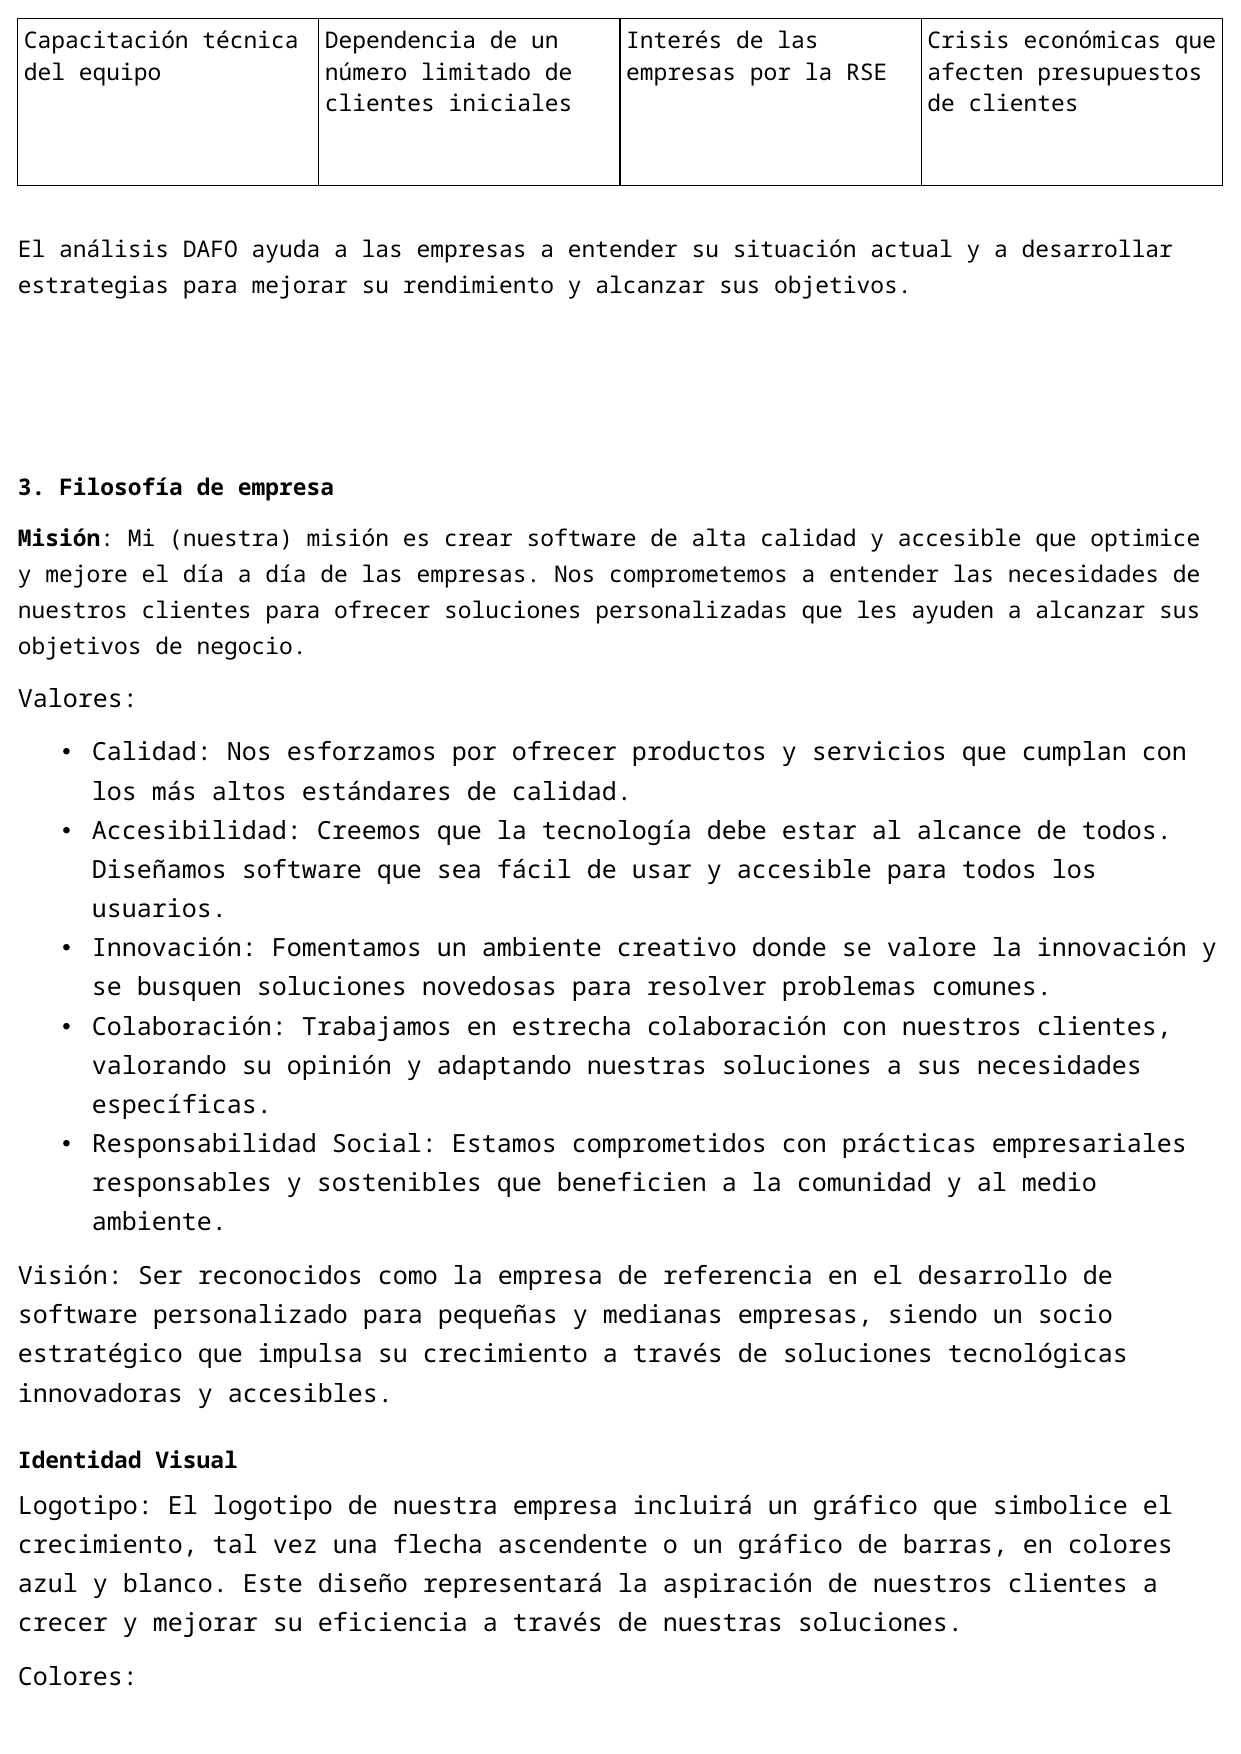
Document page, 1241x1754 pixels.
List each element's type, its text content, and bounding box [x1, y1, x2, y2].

list Responsabilidad Social: Estamos comprometidos con prácticas empresariales responsables y sostenibles que beneficien a la comunidad y al medio ambiente. [62, 1126, 1222, 1238]
table_cell Dependencia de un número limitado de clientes iniciales [319, 19, 619, 185]
text Valores: [18, 680, 1222, 714]
list Innovación: Fomentamos un ambiente creativo donde se valore la innovación y se busquen soluciones novedosas para resolver problemas comunes. [62, 930, 1222, 1003]
text Colores: [18, 1658, 1222, 1693]
list Calidad: Nos esforzamos por ofrecer productos y servicios que cumplan con los más altos estándares de calidad. [62, 734, 1222, 807]
subtitle Identidad Visual [18, 1443, 1222, 1475]
text 3. Filosofía de empresa [18, 471, 1222, 503]
list Accesibilidad: Creemos que la tecnología debe estar al alcance de todos. Diseñamos software que sea fácil de usar y accesible para todos los usuarios. [62, 812, 1222, 925]
table_cell Crisis económicas que afecten presupuestos de clientes [922, 19, 1222, 185]
table_cell Capacitación técnica del equipo [18, 19, 318, 185]
list Colaboración: Trabajamos en estrecha colaboración con nuestros clientes, valorando su opinión y adaptando nuestras soluciones a sus necesidades específicas. [62, 1008, 1222, 1121]
text El análisis DAFO ayuda a las empresas a entender su situación actual y a desarrollar estrategias para mejorar su rendimiento y alcanzar sus objetivos. [18, 233, 1222, 301]
table_cell Interés de las empresas por la RSE [621, 19, 921, 185]
text Visión: Ser reconocidos como la empresa de referencia en el desarrollo de software personalizado para pequeñas y medianas empresas, siendo un socio estratégico que impulsa su crecimiento a través de soluciones tecnológicas innovadoras y accesibles. [18, 1258, 1222, 1409]
text Misión: Mi (nuestra) misión es crear software de alta calidad y accesible que optimice y mejore el día a día de las empresas. Nos comprometemos a entender las necesidades de nuestros clientes para ofrecer soluciones personalizadas que les ayuden a alcanzar sus objetivos de negocio. [18, 522, 1222, 661]
text Logotipo: El logotipo de nuestra empresa incluirá un gráfico que simbolice el crecimiento, tal vez una flecha ascendente o un gráfico de barras, en colores azul y blanco. Este diseño representará la aspiración de nuestros clientes a crecer y mejorar su eficiencia a través de nuestras soluciones. [18, 1487, 1222, 1639]
